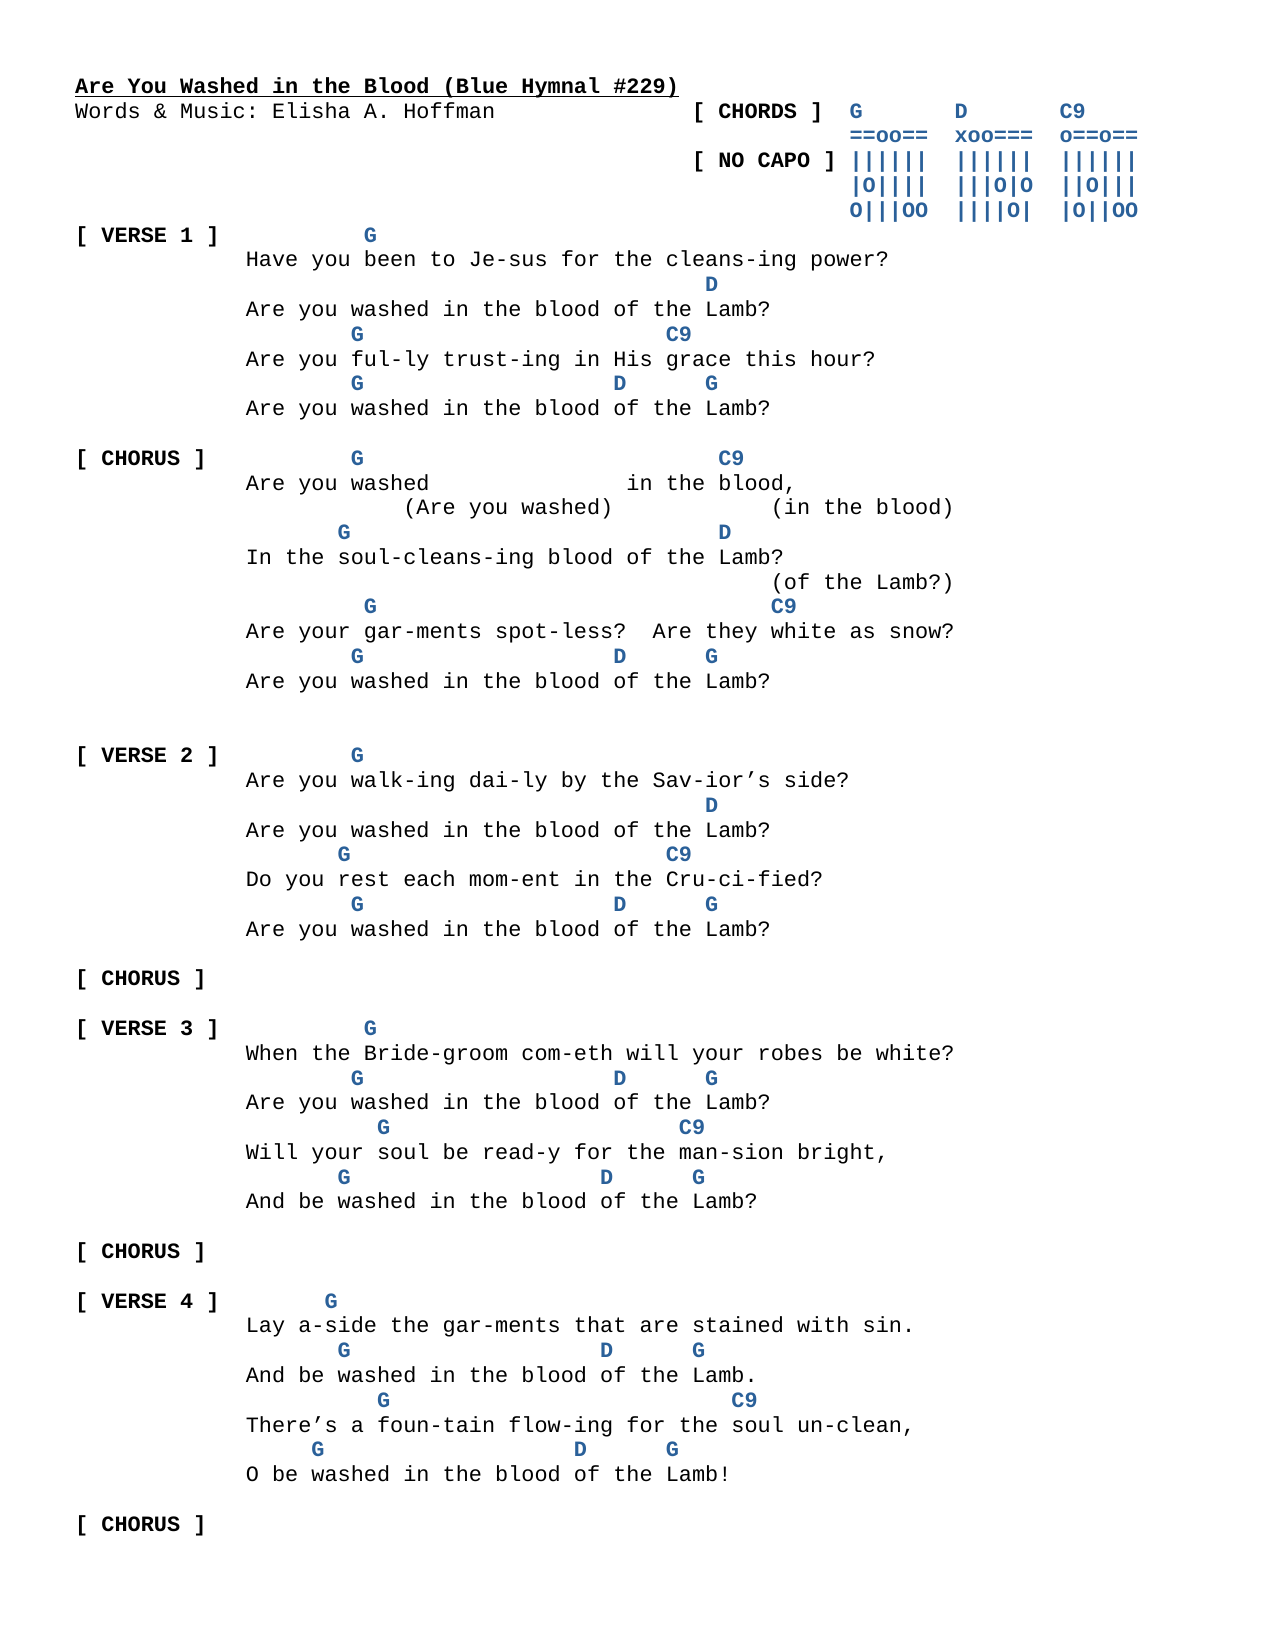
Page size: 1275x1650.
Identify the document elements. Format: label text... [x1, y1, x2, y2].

text In the soul-cleans-ing blood of the Lamb? [75, 546, 1200, 571]
text Words & Music: Elisha A. Hoffman [ CHORDS ] G D C9 [75, 100, 1200, 124]
text [ CHORUS ] G C9 [75, 447, 1200, 472]
text When the Bride-groom com-eth will your robes be white? [75, 1042, 1200, 1067]
text Are you washed in the blood of the Lamb? [75, 298, 1200, 323]
text [ CHORUS ] [ VERSE 4 ] G [75, 1240, 1200, 1314]
text Are you washed in the blood of the Lamb? [75, 670, 1200, 695]
text G D G [75, 372, 1200, 397]
text D [75, 273, 1200, 298]
text Are you walk-ing dai-ly by the Sav-ior’s side? [75, 769, 1200, 794]
text And be washed in the blood of the Lamb? [75, 1191, 1200, 1215]
text Are you washed in the blood of the Lamb? [75, 397, 1200, 422]
text G C9 [75, 843, 1200, 868]
text G C9 [75, 1389, 1200, 1414]
text [ NO CAPO ] |||||| |||||| |||||| [75, 149, 1200, 174]
text |O|||| |||O|O ||O||| [75, 174, 1200, 199]
text And be washed in the blood of the Lamb. [75, 1364, 1200, 1389]
text [ VERSE 1 ] G [75, 224, 1200, 248]
text [ CHORUS ] [75, 1513, 1200, 1538]
text Are you washed in the blood of the Lamb? [75, 819, 1200, 843]
text Will your soul be read-y for the man-sion bright, [75, 1141, 1200, 1166]
text Lay a-side the gar-ments that are stained with sin. [75, 1314, 1200, 1339]
text (Are you washed) (in the blood) [75, 496, 1200, 521]
text Are you washed in the blood of the Lamb? [75, 918, 1200, 943]
text G C9 [75, 323, 1200, 348]
text G D G [75, 1166, 1200, 1191]
text Are you washed in the blood, [75, 472, 1200, 496]
text [ VERSE 3 ] G [75, 1017, 1200, 1042]
text G D G [75, 1067, 1200, 1091]
text G D G [75, 1438, 1200, 1463]
text Are you washed in the blood of the Lamb? [75, 1091, 1200, 1116]
text Are You Washed in the Blood (Blue Hymnal #229) [75, 75, 1200, 100]
text Are your gar-ments spot-less? Are they white as snow? [75, 620, 1200, 645]
text G D G [75, 645, 1200, 670]
text Are you ful-ly trust-ing in His grace this hour? [75, 348, 1200, 372]
text There’s a foun-tain flow-ing for the soul un-clean, [75, 1414, 1200, 1438]
text G C9 [75, 596, 1200, 620]
text G D G [75, 893, 1200, 918]
text G D G [75, 1339, 1200, 1364]
text G C9 [75, 1116, 1200, 1141]
text [ CHORUS ] [75, 967, 1200, 992]
text O be washed in the blood of the Lamb! [75, 1463, 1200, 1488]
text (of the Lamb?) [75, 571, 1200, 596]
text ==oo== xoo=== o==o== [75, 124, 1200, 149]
text O|||OO ||||O| |O||OO [75, 199, 1200, 224]
text Do you rest each mom-ent in the Cru-ci-fied? [75, 868, 1200, 893]
text Have you been to Je-sus for the cleans-ing power? [75, 248, 1200, 273]
text D [75, 794, 1200, 819]
text [ VERSE 2 ] G [75, 744, 1200, 769]
text G D [75, 521, 1200, 546]
